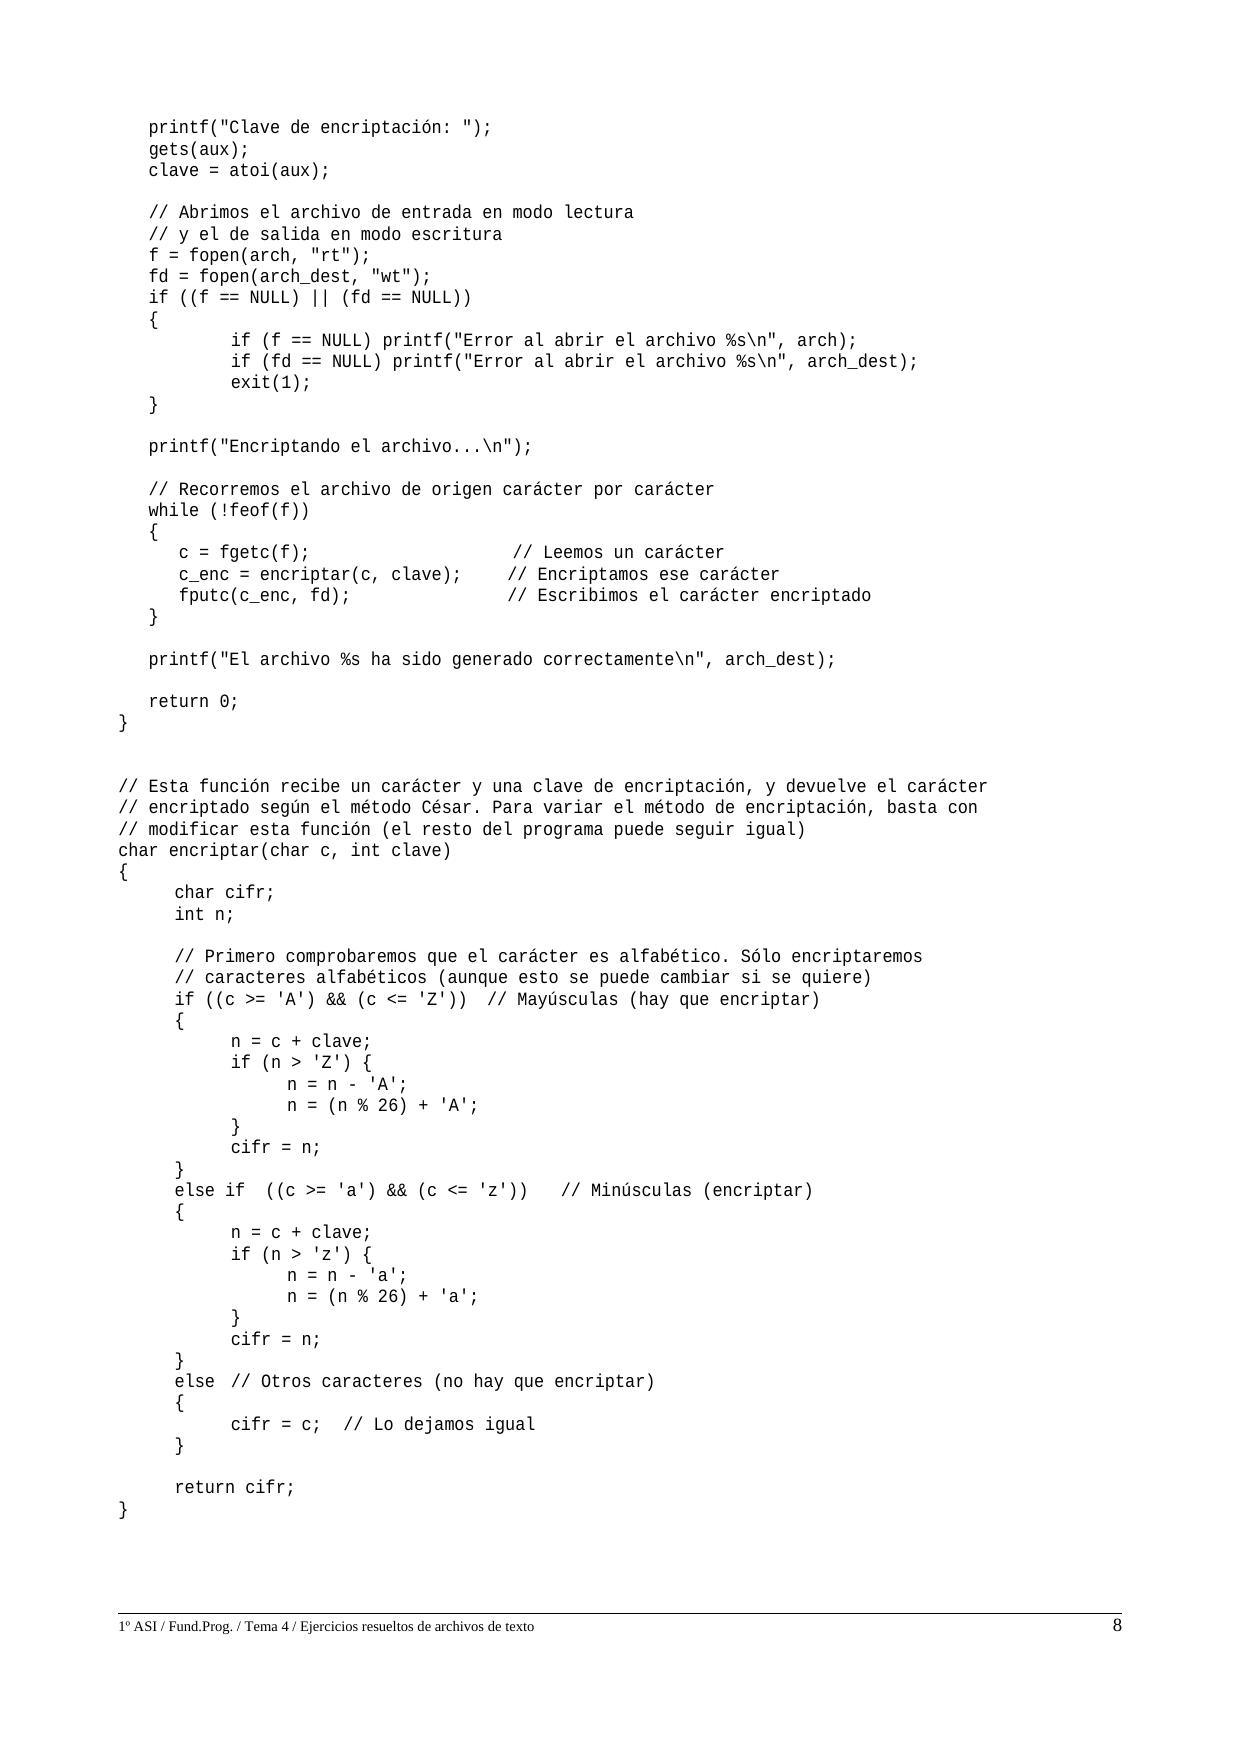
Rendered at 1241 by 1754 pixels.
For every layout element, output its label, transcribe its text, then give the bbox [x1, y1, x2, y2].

text else if ((c >= 'a') && (c <= 'z')) // Minúsculas (encriptar) [118, 1181, 1122, 1202]
text printf("Encriptando el archivo...\n"); [118, 437, 1122, 458]
text } [118, 1308, 1122, 1329]
text { [118, 522, 1122, 543]
text fd = fopen(arch_dest, "wt"); [118, 267, 1122, 288]
text cifr = n; [118, 1329, 1122, 1351]
text printf("El archivo %s ha sido generado correctamente\n", arch_dest); [118, 649, 1122, 671]
text n = (n % 26) + 'a'; [118, 1287, 1122, 1308]
text char encriptar(char c, int clave) [118, 841, 1122, 862]
text return 0; [118, 692, 1122, 713]
text gets(aux); [118, 139, 1122, 161]
text if (fd == NULL) printf("Error al abrir el archivo %s\n", arch_dest); [118, 352, 1122, 373]
text clave = atoi(aux); [118, 161, 1122, 182]
text if (n > 'Z') { [118, 1053, 1122, 1074]
text // modificar esta función (el resto del programa puede seguir igual) [118, 819, 1122, 841]
text c_enc = encriptar(c, clave); // Encriptamos ese carácter [118, 564, 1122, 586]
text char cifr; [118, 883, 1122, 904]
text // Recorremos el archivo de origen carácter por carácter [118, 479, 1122, 501]
text n = c + clave; [118, 1223, 1122, 1244]
text // Abrimos el archivo de entrada en modo lectura [118, 203, 1122, 224]
text if (f == NULL) printf("Error al abrir el archivo %s\n", arch); [118, 331, 1122, 352]
text { [118, 1202, 1122, 1223]
text } [118, 1159, 1122, 1181]
text cifr = n; [118, 1138, 1122, 1159]
text } [118, 713, 1122, 734]
text int n; [118, 904, 1122, 926]
text n = c + clave; [118, 1032, 1122, 1053]
text { [118, 1393, 1122, 1414]
text return cifr; [118, 1478, 1122, 1499]
text c = fgetc(f); // Leemos un carácter [118, 543, 1122, 564]
text n = n - 'A'; [118, 1074, 1122, 1096]
text // Primero comprobaremos que el carácter es alfabético. Sólo encriptaremos [118, 947, 1122, 968]
text { [118, 309, 1122, 331]
text fputc(c_enc, fd); // Escribimos el carácter encriptado [118, 586, 1122, 607]
text } [118, 607, 1122, 628]
text // y el de salida en modo escritura [118, 224, 1122, 246]
text // caracteres alfabéticos (aunque esto se puede cambiar si se quiere) [118, 968, 1122, 989]
text } [118, 1499, 1122, 1521]
text } [118, 1117, 1122, 1138]
text { [118, 1011, 1122, 1032]
text exit(1); [118, 373, 1122, 394]
text printf("Clave de encriptación: "); [118, 118, 1122, 139]
text if ((c >= 'A') && (c <= 'Z')) // Mayúsculas (hay que encriptar) [118, 989, 1122, 1011]
text } [118, 394, 1122, 416]
text // Esta función recibe un carácter y una clave de encriptación, y devuelve el carácter [118, 777, 1122, 798]
text // encriptado según el método César. Para variar el método de encriptación, basta con [118, 798, 1122, 819]
text cifr = c; // Lo dejamos igual [118, 1414, 1122, 1436]
text if (n > 'z') { [118, 1244, 1122, 1266]
text else // Otros caracteres (no hay que encriptar) [118, 1372, 1122, 1393]
text f = fopen(arch, "rt"); [118, 246, 1122, 267]
text n = n - 'a'; [118, 1266, 1122, 1287]
text } [118, 1351, 1122, 1372]
text if ((f == NULL) || (fd == NULL)) [118, 288, 1122, 309]
text { [118, 862, 1122, 883]
text } [118, 1436, 1122, 1457]
text while (!feof(f)) [118, 501, 1122, 522]
text n = (n % 26) + 'A'; [118, 1096, 1122, 1117]
